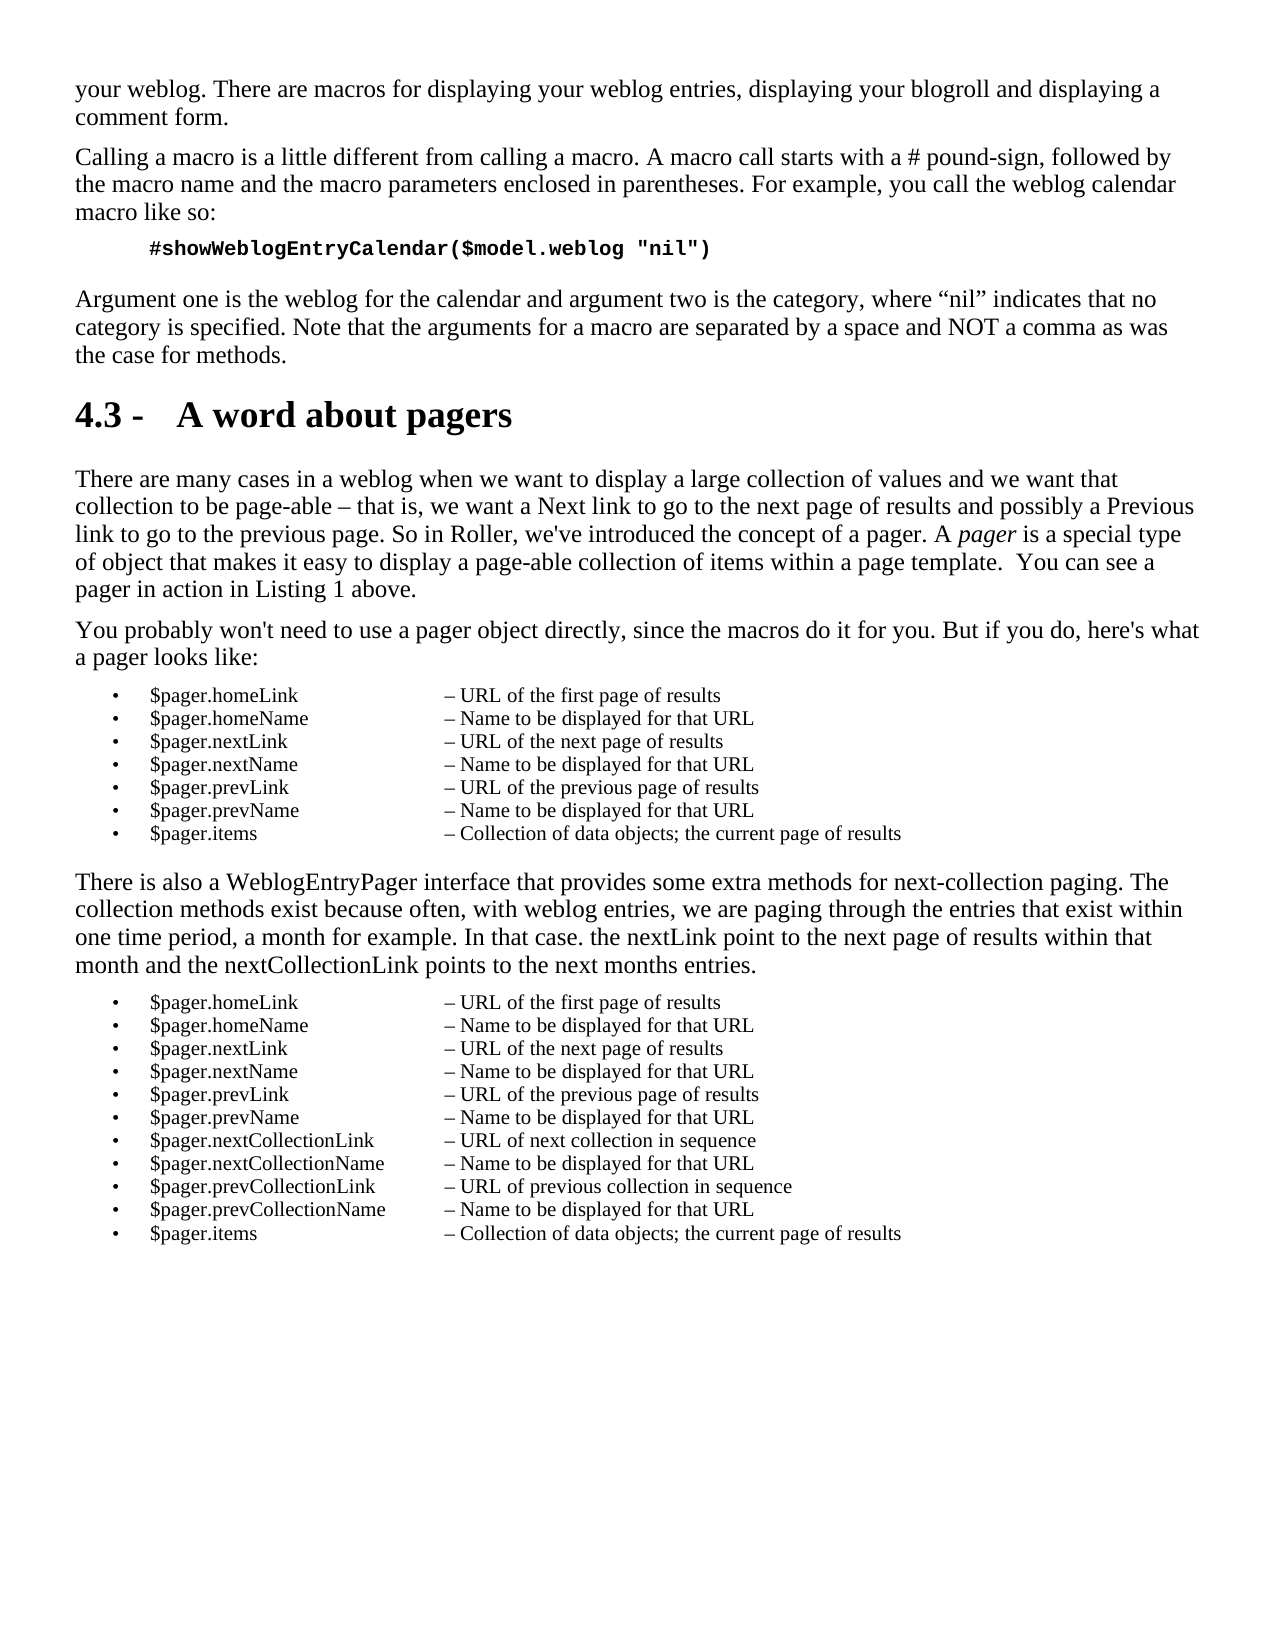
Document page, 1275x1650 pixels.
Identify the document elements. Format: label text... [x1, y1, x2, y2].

list $pager.nextLink – URL of the next page of results [112, 1037, 1200, 1060]
subtitle A word about pagers [75, 394, 1200, 435]
list $pager.prevName – Name to be displayed for that URL [112, 1106, 1200, 1129]
list $pager.items – Collection of data objects; the current page of results [112, 822, 1200, 845]
list $pager.homeLink – URL of the first page of results [112, 991, 1200, 1014]
text Argument one is the weblog for the calendar and argument two is the category, where “nil” indicates that no category is specified. Note that the arguments for a macro are separated by a space and NOT a comma as was the case for methods. [75, 286, 1200, 369]
text There are many cases in a weblog when we want to display a large collection of values and we want that collection to be page-able – that is, we want a Next link to go to the next page of results and possibly a Previous link to go to the previous page. So in Roller, we've introduced the concept of a pager. A pager is a special type of object that makes it easy to display a page-able collection of items within a page template. You can see a pager in action in Listing 1 above. [75, 465, 1200, 603]
text Calling a macro is a little different from calling a macro. A macro call starts with a # pound-sign, followed by the macro name and the macro parameters enclosed in parentheses. For example, you call the weblog calendar macro like so: [75, 143, 1200, 226]
list $pager.nextLink – URL of the next page of results [112, 730, 1200, 753]
text You probably won't need to use a pager object directly, since the macros do it for you. But if you do, here's what a pager looks like: [75, 616, 1200, 671]
list $pager.prevCollectionLink – URL of previous collection in sequence [112, 1175, 1200, 1198]
list $pager.nextName – Name to be displayed for that URL [112, 753, 1200, 776]
text #showWeblogEntryCalendar($model.weblog "nil") [75, 238, 1200, 262]
text your weblog. There are macros for displaying your weblog entries, displaying your blogroll and displaying a comment form. [75, 75, 1200, 130]
text There is also a WeblogEntryPager interface that provides some extra methods for next-collection paging. The collection methods exist because often, with weblog entries, we are paging through the entries that exist within one time period, a month for example. In that case. the nextLink point to the next page of results within that month and the nextCollectionLink points to the next months entries. [75, 868, 1200, 979]
list $pager.homeName – Name to be displayed for that URL [112, 1014, 1200, 1037]
list $pager.prevName – Name to be displayed for that URL [112, 799, 1200, 822]
list $pager.nextCollectionName – Name to be displayed for that URL [112, 1152, 1200, 1175]
list $pager.nextCollectionLink – URL of next collection in sequence [112, 1129, 1200, 1152]
list $pager.prevCollectionName – Name to be displayed for that URL [112, 1198, 1200, 1221]
list $pager.homeLink – URL of the first page of results [112, 684, 1200, 707]
list $pager.prevLink – URL of the previous page of results [112, 1083, 1200, 1106]
list $pager.homeName – Name to be displayed for that URL [112, 707, 1200, 730]
list $pager.items – Collection of data objects; the current page of results [112, 1221, 1200, 1244]
list $pager.nextName – Name to be displayed for that URL [112, 1060, 1200, 1083]
list $pager.prevLink – URL of the previous page of results [112, 776, 1200, 799]
